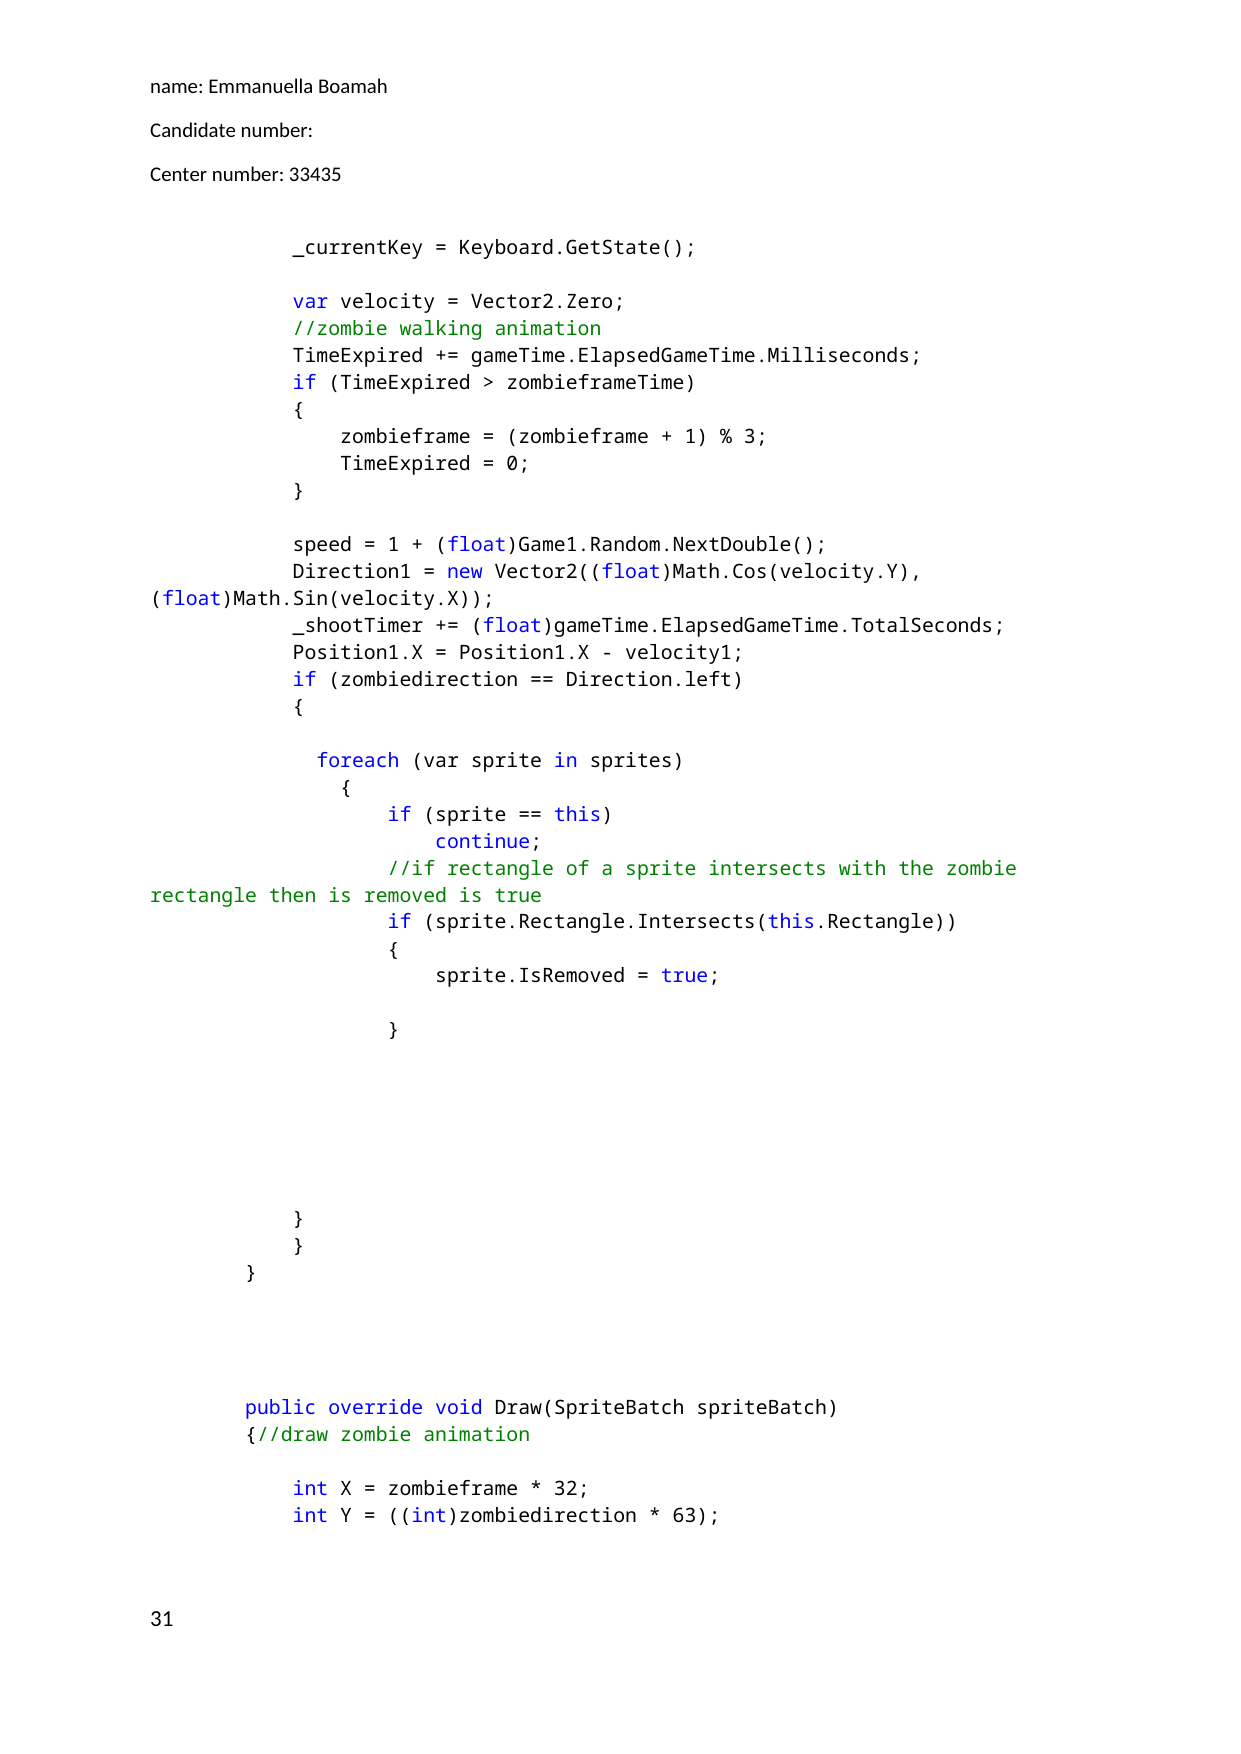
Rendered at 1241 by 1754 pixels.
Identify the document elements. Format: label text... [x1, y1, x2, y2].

text } [150, 1016, 1090, 1043]
text } [150, 1204, 1090, 1232]
text { [150, 935, 1090, 962]
text } [150, 476, 1090, 503]
text TimeExpired = 0; [150, 449, 1090, 476]
text Direction1 = new Vector2((float)Math.Cos(velocity.Y), (float)Math.Sin(velocity.X)); [150, 557, 1090, 611]
text foreach (var sprite in sprites) [150, 746, 1090, 773]
text } [150, 1258, 1090, 1286]
text { [150, 395, 1090, 422]
text Position1.X = Position1.X - velocity1; [150, 638, 1090, 665]
text int Y = ((int)zombiedirection * 63); [150, 1501, 1090, 1528]
text sprite.IsRemoved = true; [150, 962, 1090, 989]
text if (zombiedirection == Direction.left) [150, 665, 1090, 692]
text { [150, 692, 1090, 719]
text public override void Draw(SpriteBatch spriteBatch) [150, 1393, 1090, 1420]
text _shootTimer += (float)gameTime.ElapsedGameTime.TotalSeconds; [150, 611, 1090, 638]
text TimeExpired += gameTime.ElapsedGameTime.Milliseconds; [150, 341, 1090, 368]
text {//draw zombie animation [150, 1420, 1090, 1447]
text continue; [150, 827, 1090, 854]
text speed = 1 + (float)Game1.Random.NextDouble(); [150, 530, 1090, 557]
text if (sprite == this) [150, 800, 1090, 827]
text { [150, 773, 1090, 800]
text _currentKey = Keyboard.GetState(); [150, 233, 1090, 260]
text int X = zombieframe * 32; [150, 1474, 1090, 1501]
text if (TimeExpired > zombieframeTime) [150, 368, 1090, 395]
text var velocity = Vector2.Zero; [150, 287, 1090, 314]
text //if rectangle of a sprite intersects with the zombie rectangle then is removed is true [150, 854, 1090, 908]
text zombieframe = (zombieframe + 1) % 3; [150, 422, 1090, 449]
text if (sprite.Rectangle.Intersects(this.Rectangle)) [150, 908, 1090, 935]
text //zombie walking animation [150, 314, 1090, 341]
text } [150, 1232, 1090, 1258]
